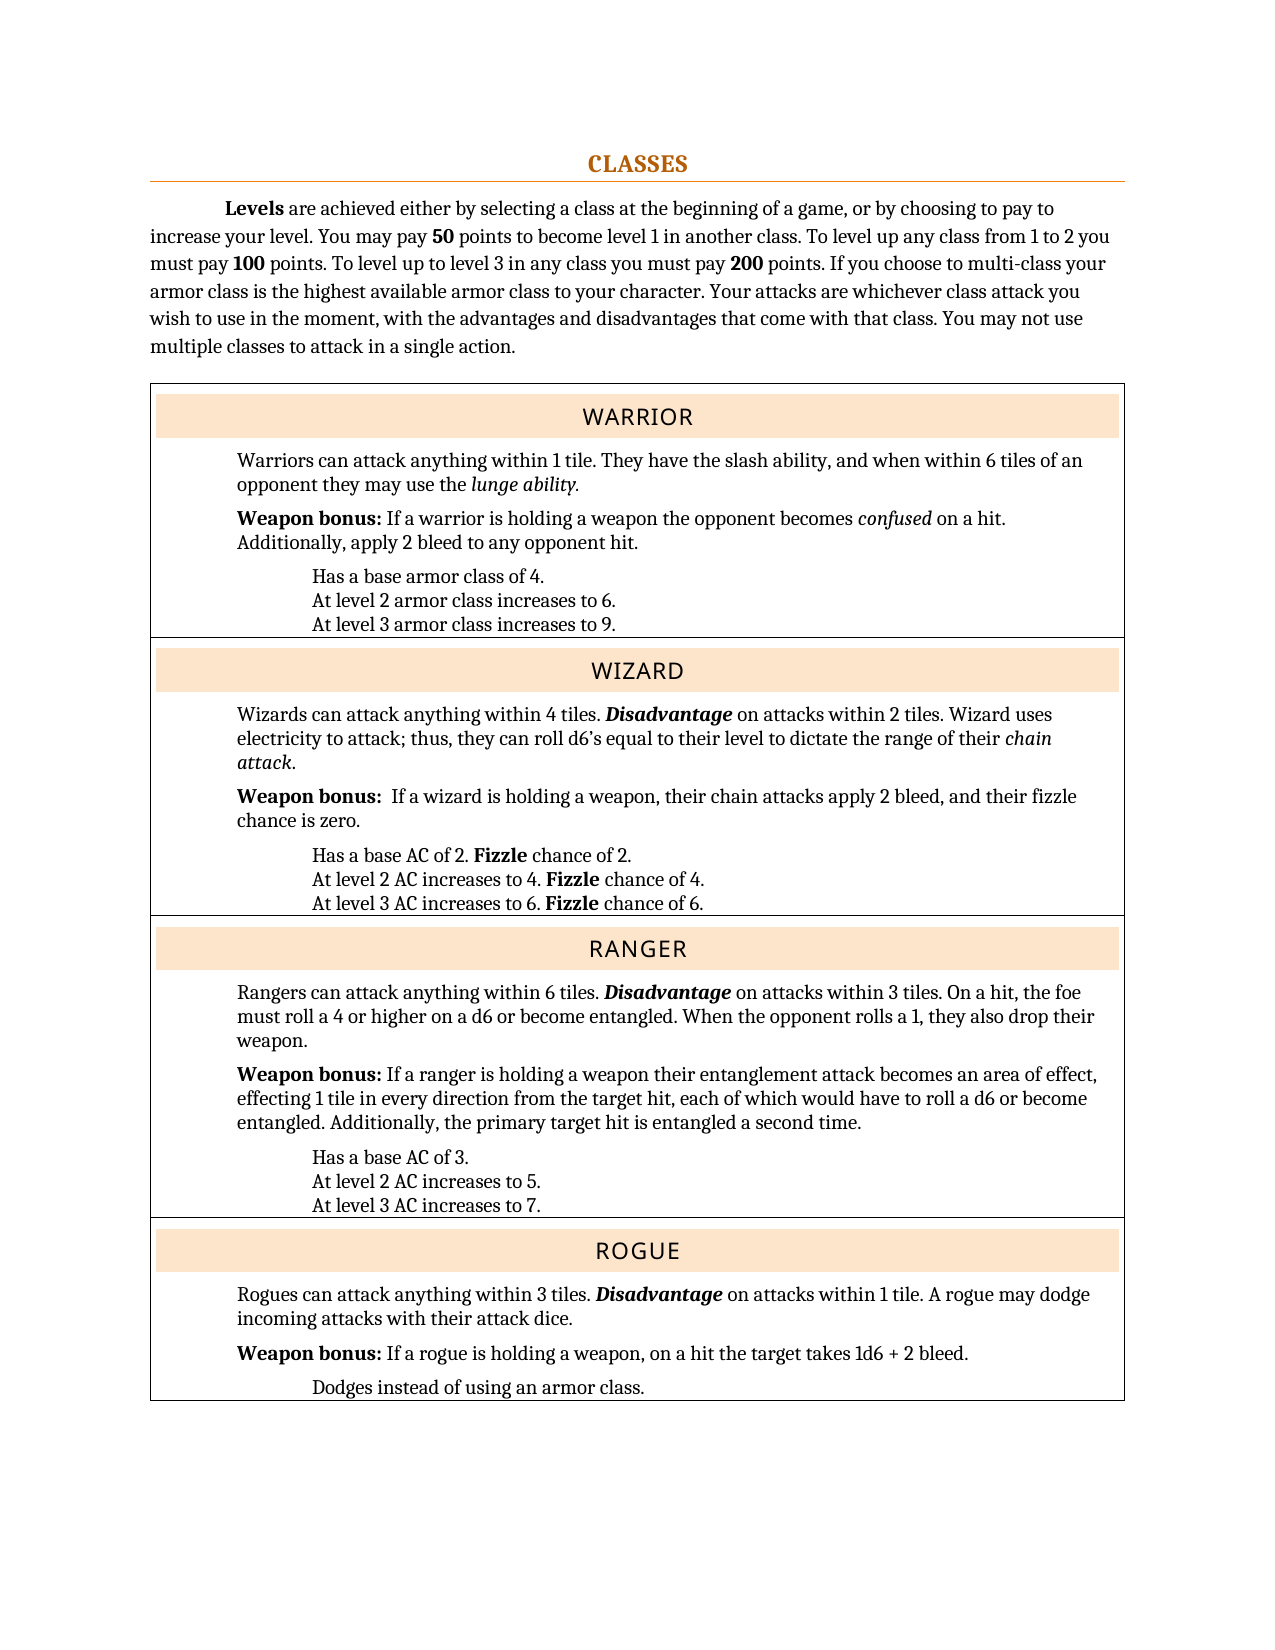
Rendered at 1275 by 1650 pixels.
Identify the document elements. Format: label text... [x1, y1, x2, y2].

table_header WARRIOR Warriors can attack anything within 1 tile. They have the slash ability, and when within 6 tiles of an opponent they may use the lunge ability. Weapon bonus: If a warrior is holding a weapon the opponent becomes confused on a hit. Additionally, apply 2 bleed to any opponent hit. Has a base armor class of 4. At level 2 armor class increases to 6. At level 3 armor class increases to 9. [151, 384, 1124, 637]
table_cell Ranger Rangers can attack anything within 6 tiles. Disadvantage on attacks within 3 tiles. On a hit, the foe must roll a 4 or higher on a d6 or become entangled. When the opponent rolls a 1, they also drop their weapon. Weapon bonus: If a ranger is holding a weapon their entanglement attack becomes an area of effect, effecting 1 tile in every direction from the target hit, each of which would have to roll a d6 or become entangled. Additionally, the primary target hit is entangled a second time. Has a base AC of 3. At level 2 AC increases to 5. At level 3 AC increases to 7. [151, 916, 1124, 1217]
table_cell Rogue Rogues can attack anything within 3 tiles. Disadvantage on attacks within 1 tile. A rogue may dodge incoming attacks with their attack dice. Weapon bonus: If a rogue is holding a weapon, on a hit the target takes 1d6 + 2 bleed. Dodges instead of using an armor class. [151, 1218, 1124, 1399]
table_cell WIZARD Wizards can attack anything within 4 tiles. Disadvantage on attacks within 2 tiles. Wizard uses electricity to attack; thus, they can roll d6’s equal to their level to dictate the range of their chain attack. Weapon bonus: If a wizard is holding a weapon, their chain attacks apply 2 bleed, and their fizzle chance is zero. Has a base AC of 2. Fizzle chance of 2. At level 2 AC increases to 4. Fizzle chance of 4. At level 3 AC increases to 6. Fizzle chance of 6. [151, 638, 1124, 915]
subtitle Classes [150, 150, 1125, 181]
text Levels are achieved either by selecting a class at the beginning of a game, or by choosing to pay to increase your level. You may pay 50 points to become level 1 in another class. To level up any class from 1 to 2 you must pay 100 points. To level up to level 3 in any class you must pay 200 points. If you choose to multi-class your armor class is the highest available armor class to your character. Your attacks are whichever class attack you wish to use in the moment, with the advantages and disadvantages that come with that class. You may not use multiple classes to attack in a single action. [150, 197, 1125, 358]
